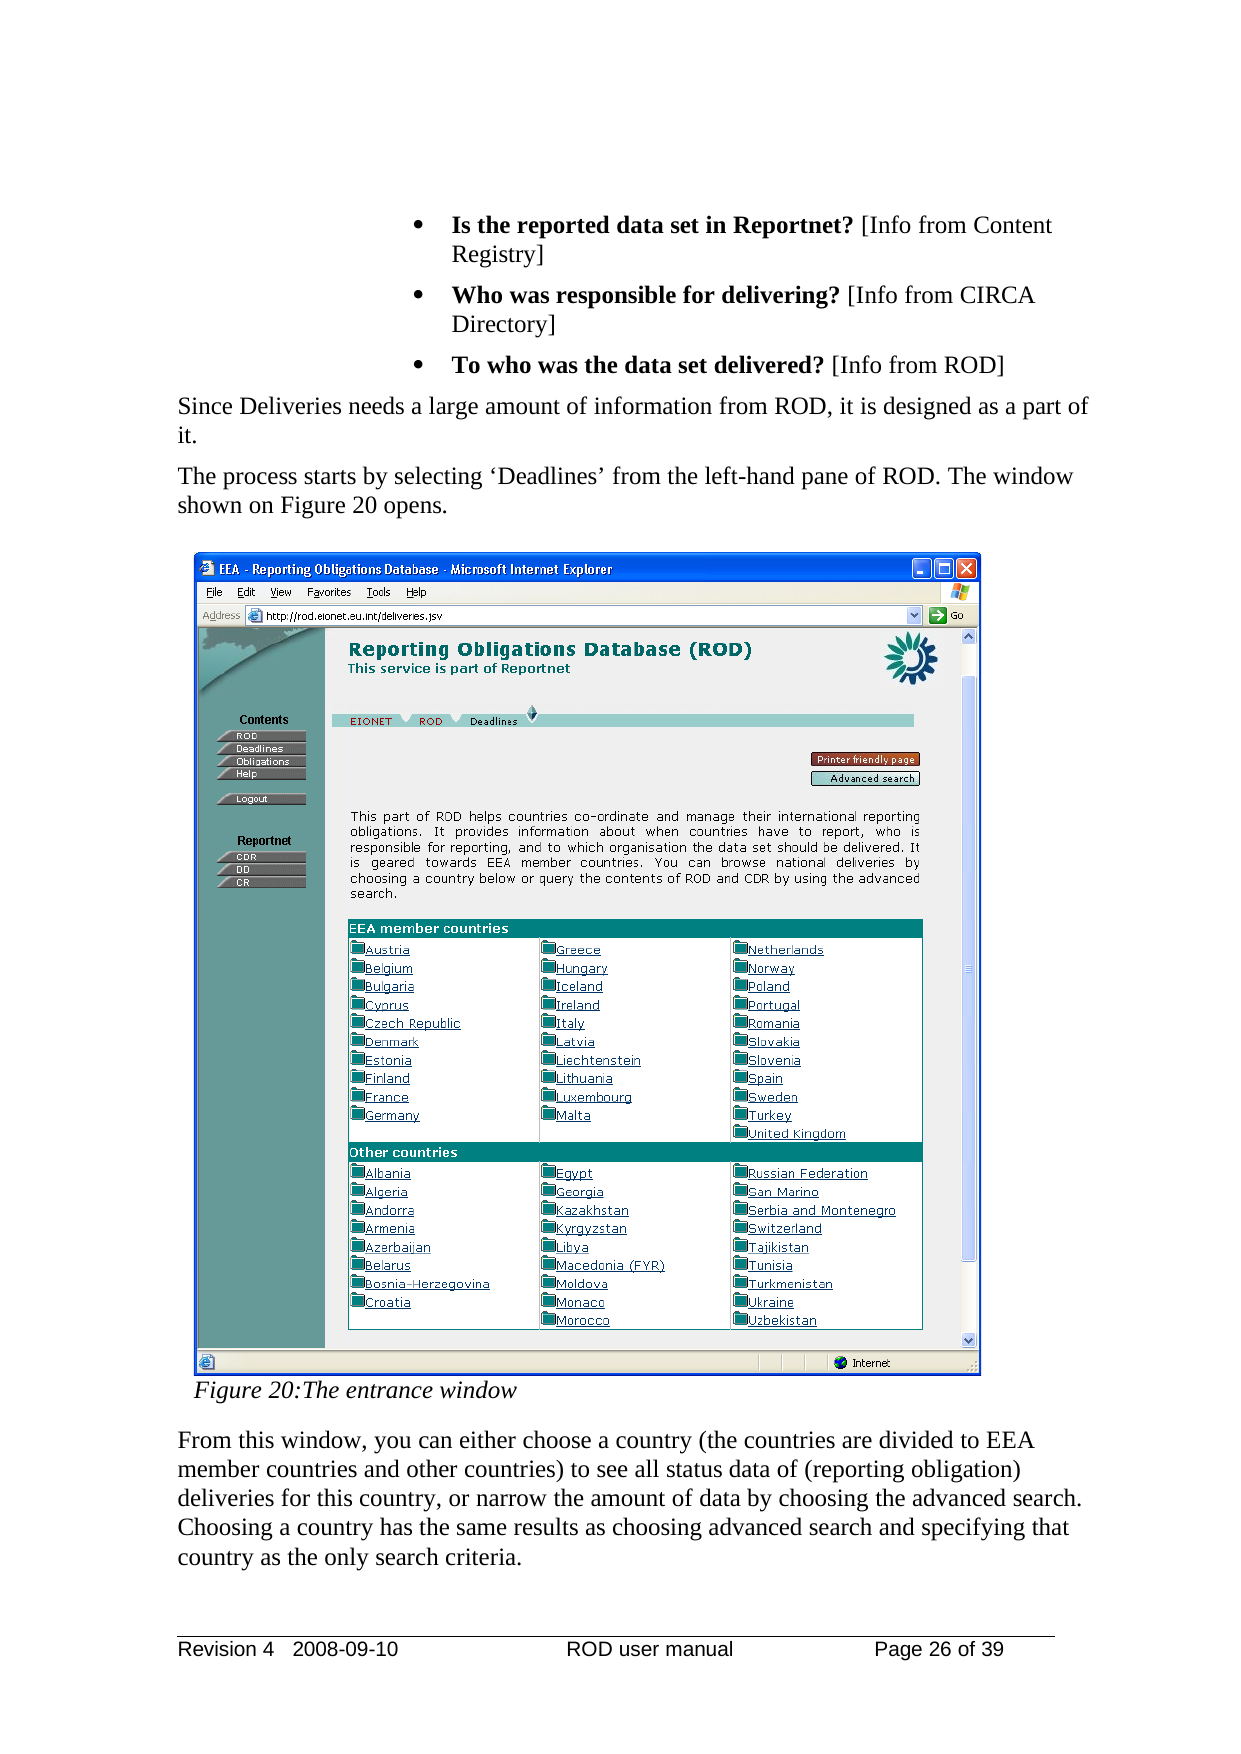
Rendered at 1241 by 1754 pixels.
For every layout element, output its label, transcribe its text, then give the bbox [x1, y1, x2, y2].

text From this window, you can either choose a country (the countries are divided to EEA member countries and other countries) to see all status data of (reporting obligation) deliveries for this country, or narrow the amount of data by choosing the advanced search. Choosing a country has the same results as choosing advanced search and specifying that country as the only search criteria. [177, 1425, 1092, 1570]
text Since Deliveries needs a large amount of information from ROD, it is designed as a part of it. [177, 391, 1092, 449]
text The process starts by selecting ‘Deadlines’ from the left-hand pane of ROD. The window shown on Figure 20 opens. [177, 461, 1092, 519]
text Figure 20:The entrance window [194, 1376, 981, 1404]
list Who was responsible for delivering? [Info from CIRCA Directory] [414, 280, 1092, 338]
list Is the reported data set in Reportnet? [Info from Content Registry] [414, 210, 1092, 268]
list To who was the data set delivered? [Info from ROD] [414, 350, 1092, 379]
picture [193, 552, 982, 1376]
